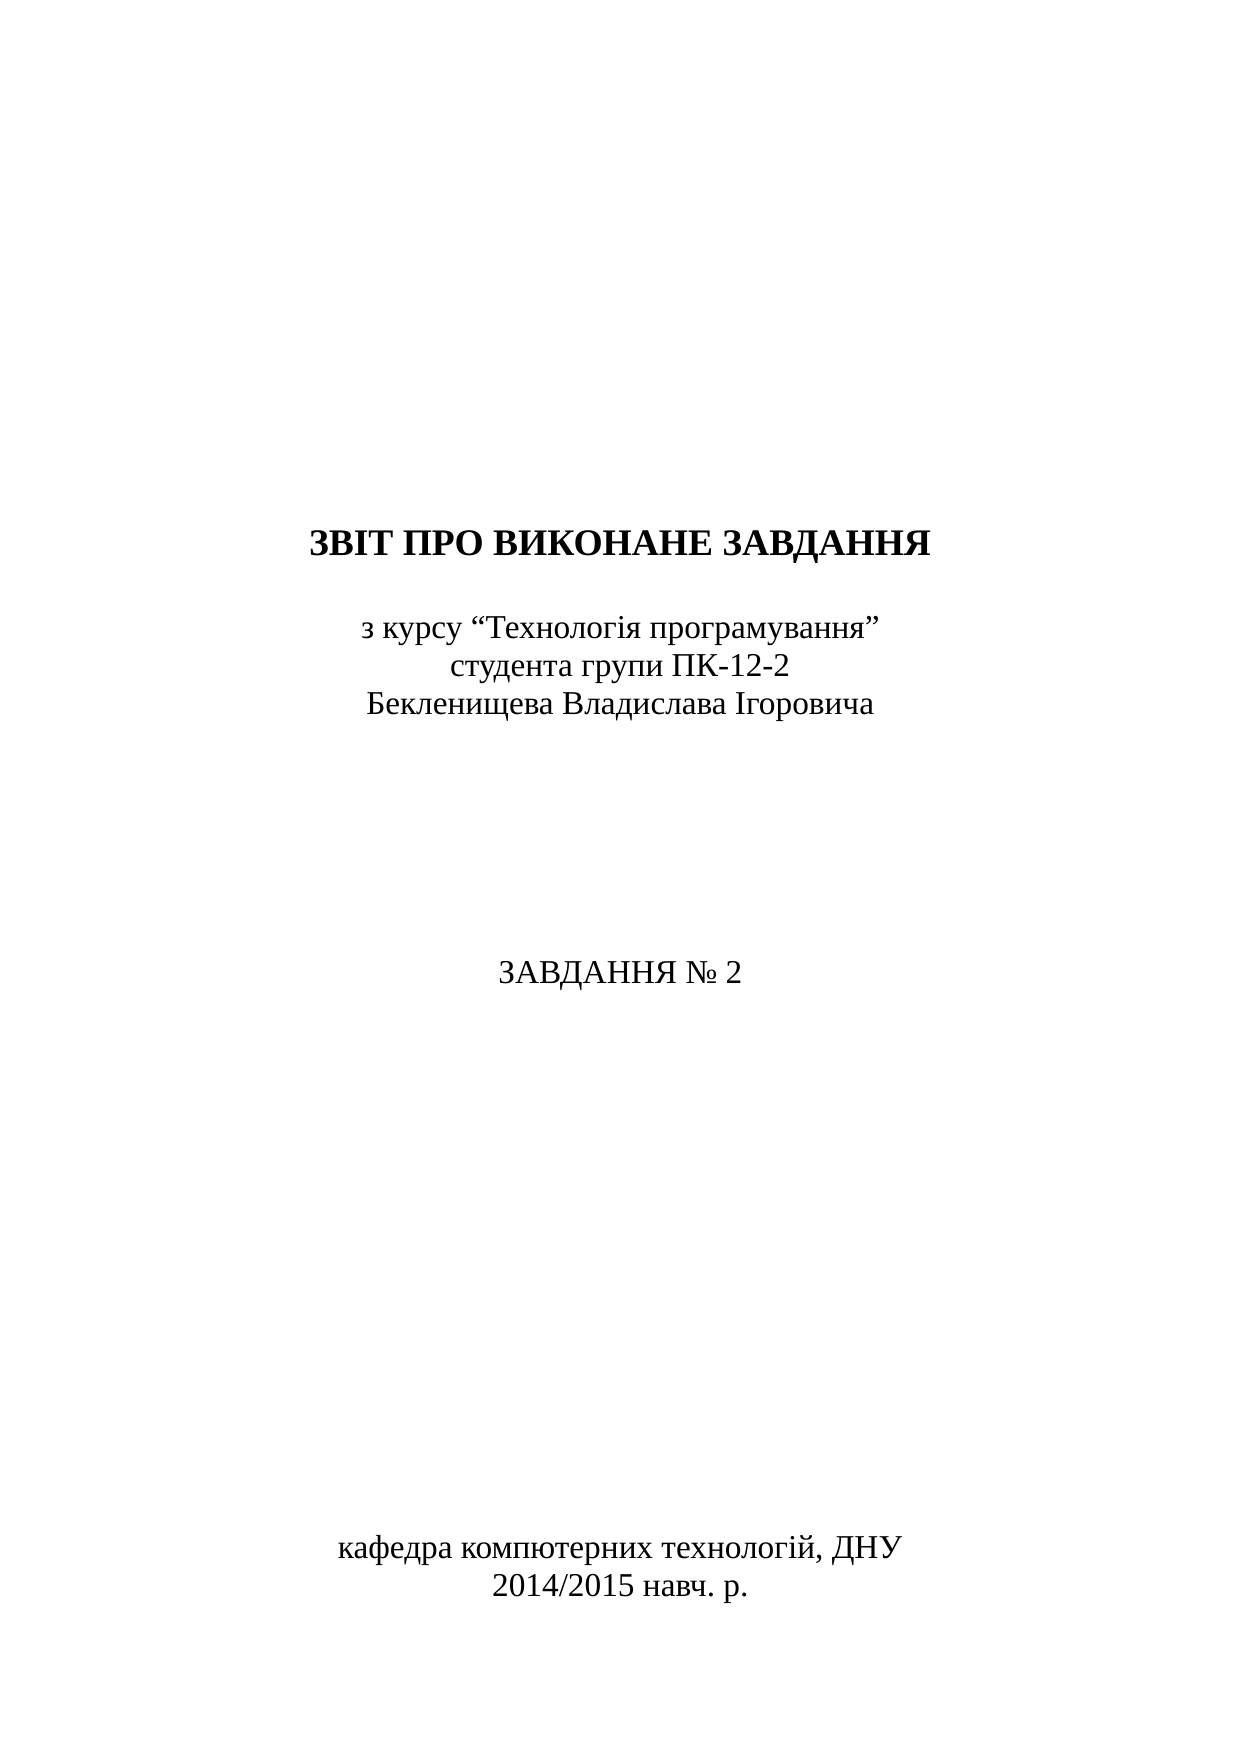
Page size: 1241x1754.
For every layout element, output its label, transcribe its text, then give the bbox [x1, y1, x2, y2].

text кафедра компютерних технологій, ДНУ [118, 1527, 1122, 1565]
text ЗВІТ ПРО ВИКОНАНЕ ЗАВДАННЯ [118, 521, 1122, 564]
text Бекленищева Владислава Ігоровича [118, 683, 1122, 722]
text студента групи ПК-12-2 [118, 645, 1122, 683]
text 2014/2015 навч. р. [118, 1565, 1122, 1603]
text ЗАВДАННЯ № 2 [118, 952, 1122, 990]
text з курсу “Технологія програмування” [118, 607, 1122, 645]
